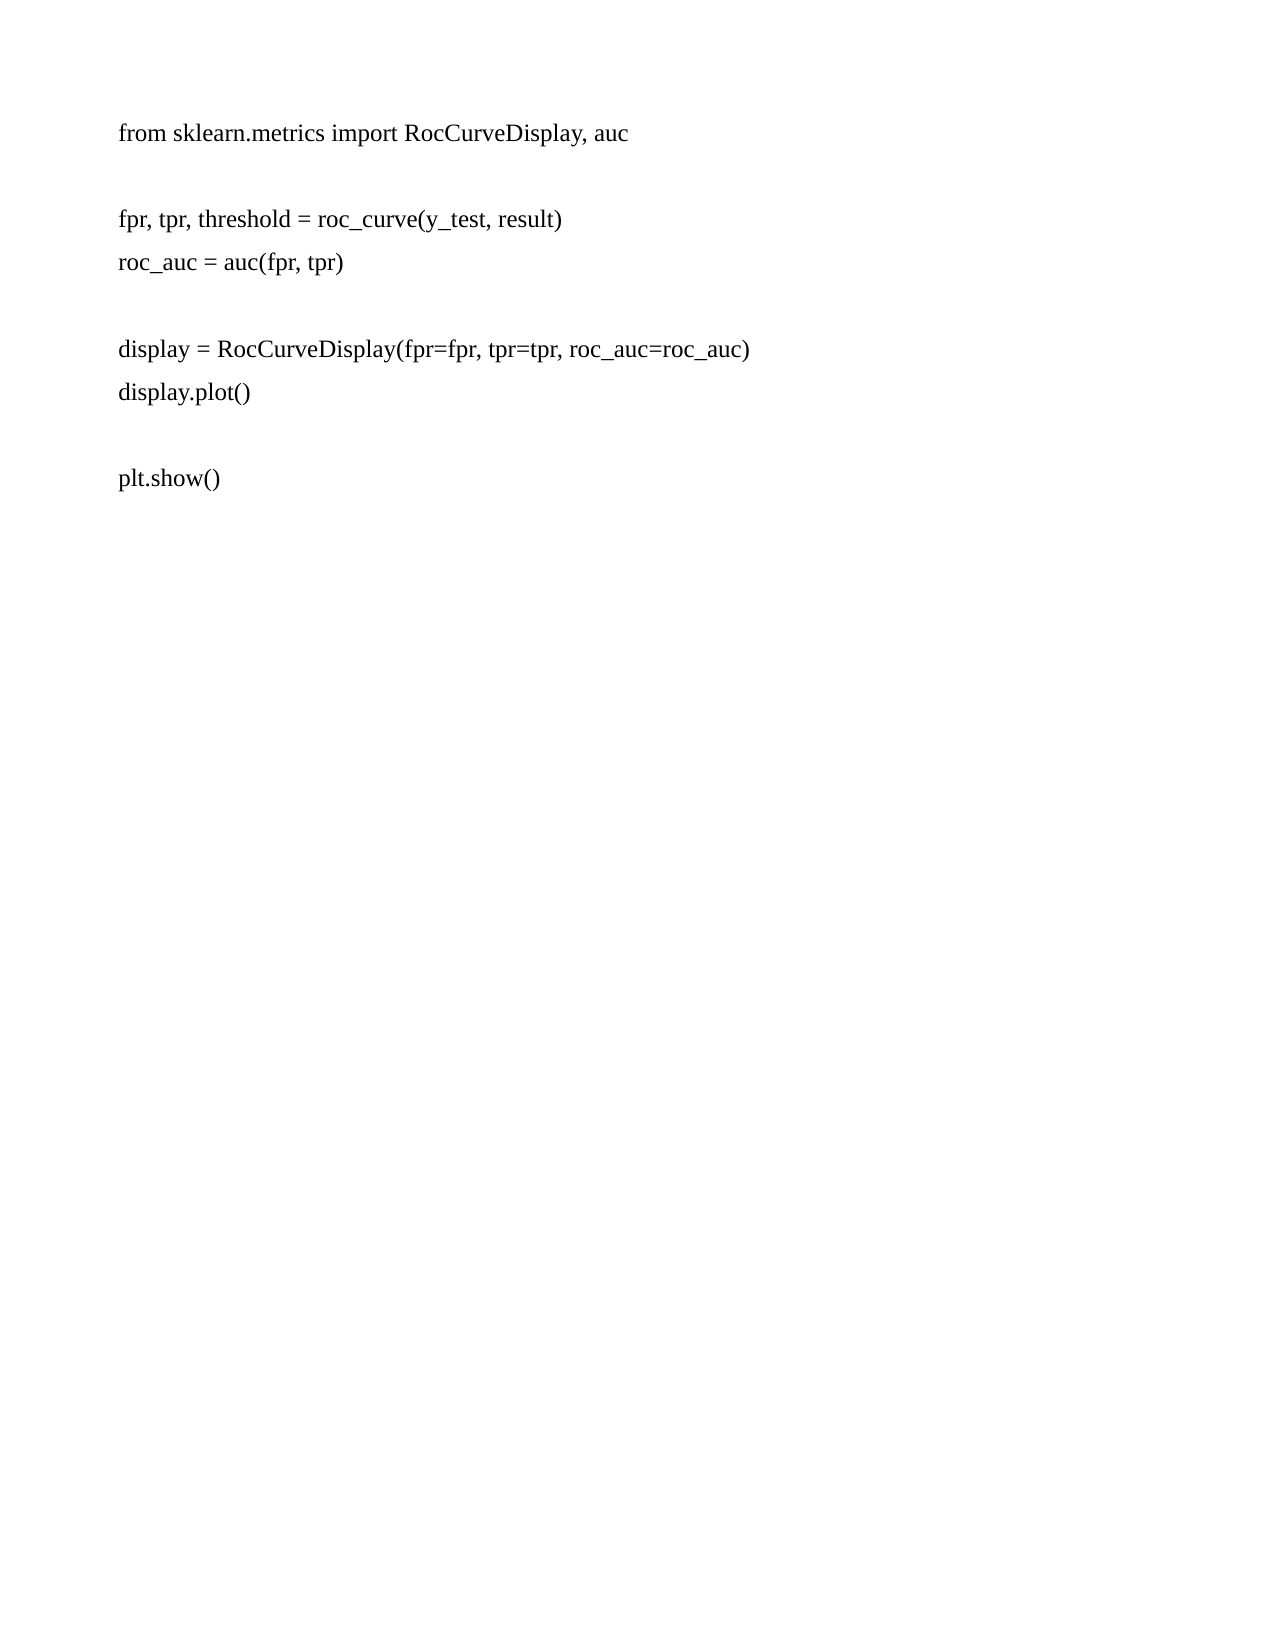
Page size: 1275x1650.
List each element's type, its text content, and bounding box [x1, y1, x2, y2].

text from sklearn.metrics import RocCurveDisplay, auc [118, 118, 1157, 147]
text display.plot() [118, 377, 1157, 406]
text fpr, tpr, threshold = roc_curve(y_test, result) [118, 204, 1157, 233]
text roc_auc = auc(fpr, tpr) [118, 247, 1157, 276]
text display = RocCurveDisplay(fpr=fpr, tpr=tpr, roc_auc=roc_auc) [118, 334, 1157, 362]
text plt.show() [118, 463, 1157, 492]
